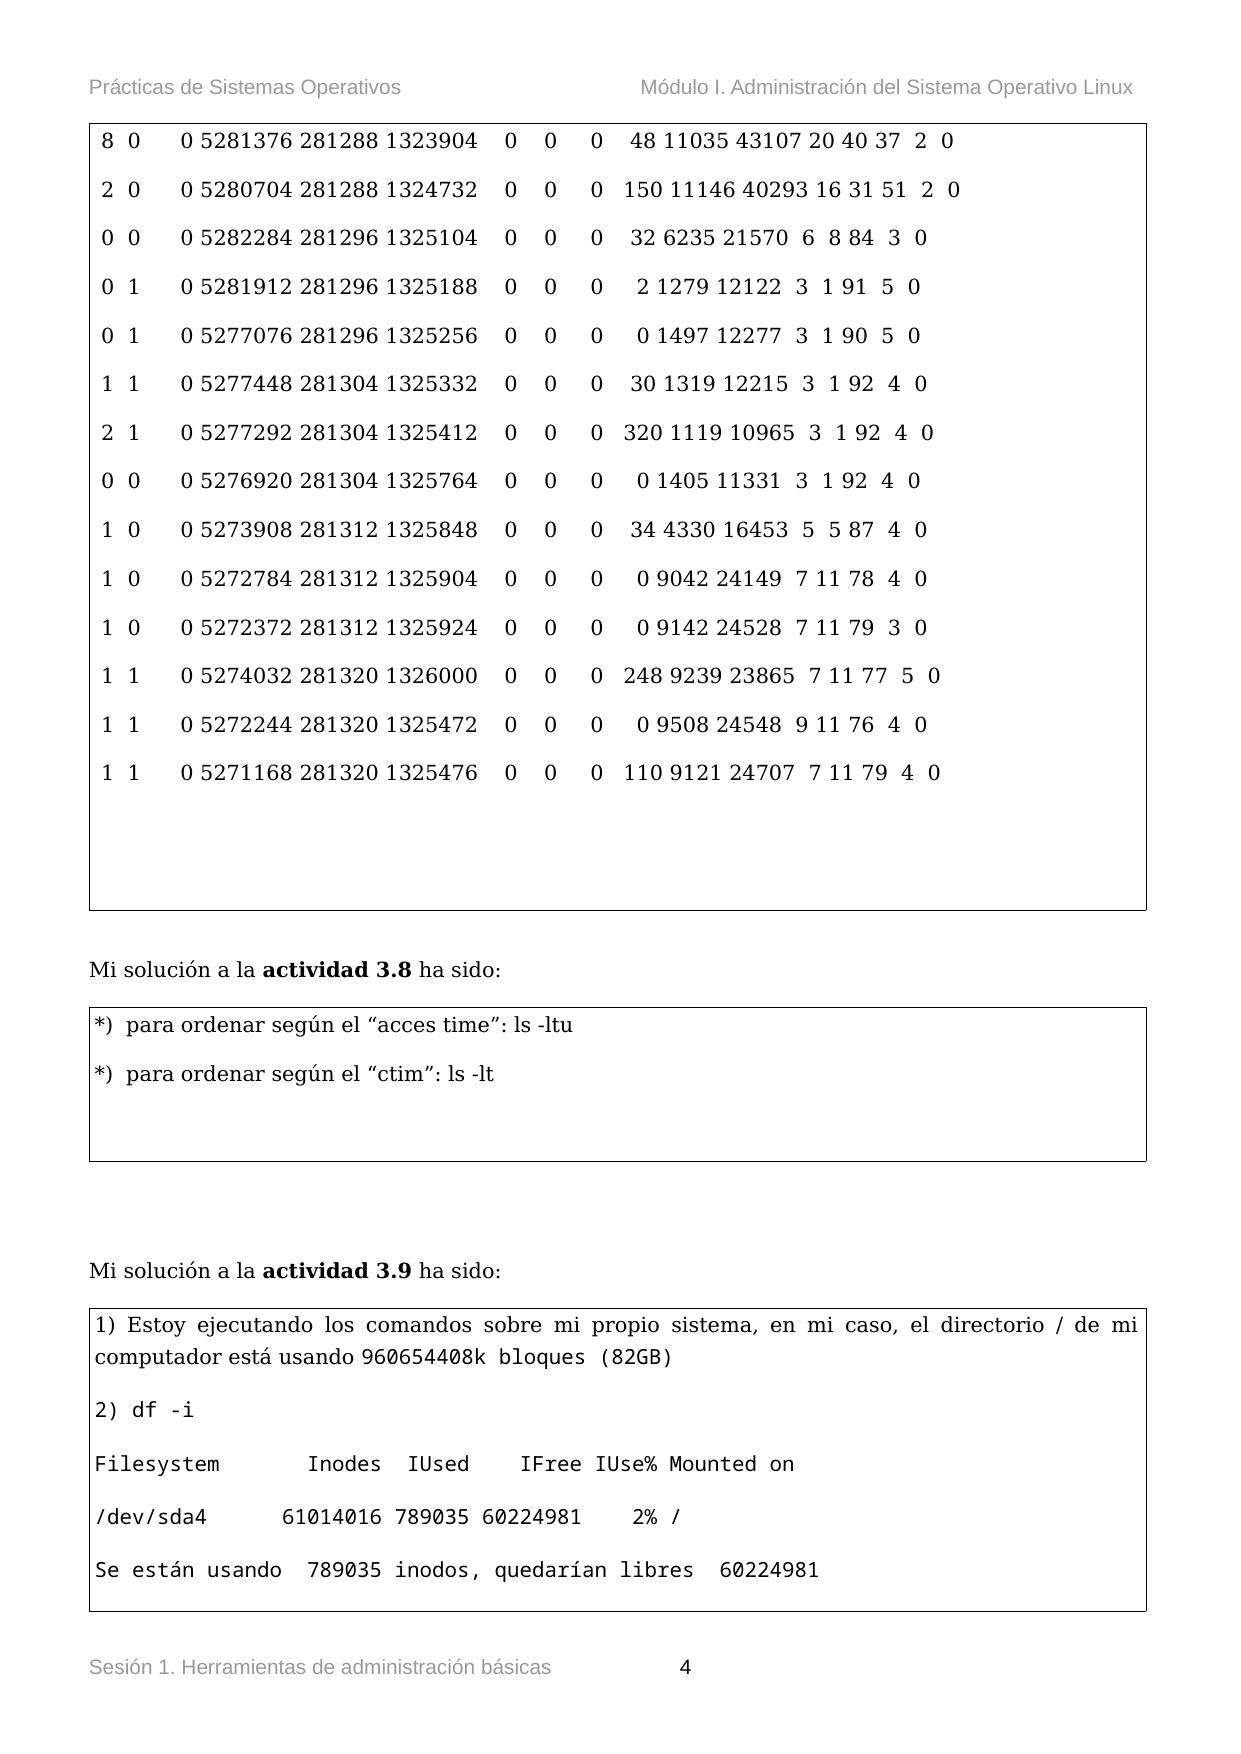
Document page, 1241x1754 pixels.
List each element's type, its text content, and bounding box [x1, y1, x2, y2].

text Mi solución a la actividad 3.8 ha sido: [89, 958, 1146, 983]
table_header 1) Estoy ejecutando los comandos sobre mi propio sistema, en mi caso, el directorio / de mi computador está usando 960654408k bloques (82GB) 2) df -i Filesystem Inodes IUsed IFree IUse% Mounted on /dev/sda4 61014016 789035 60224981 2% / Se están usando 789035 inodos, quedarían libres 60224981 [90, 1309, 1146, 1611]
table_header *) para ordenar según el “acces time”: ls -ltu *) para ordenar según el “ctim”: ls -lt [90, 1008, 1146, 1161]
text Mi solución a la actividad 3.9 ha sido: [89, 1259, 1146, 1283]
table_header 8 0 0 5281376 281288 1323904 0 0 0 48 11035 43107 20 40 37 2 0 2 0 0 5280704 281288 1324732 0 0 0 150 11146 40293 16 31 51 2 0 0 0 0 5282284 281296 1325104 0 0 0 32 6235 21570 6 8 84 3 0 0 1 0 5281912 281296 1325188 0 0 0 2 1279 12122 3 1 91 5 0 0 1 0 5277076 281296 1325256 0 0 0 0 1497 12277 3 1 90 5 0 1 1 0 5277448 281304 1325332 0 0 0 30 1319 12215 3 1 92 4 0 2 1 0 5277292 281304 1325412 0 0 0 320 1119 10965 3 1 92 4 0 0 0 0 5276920 281304 1325764 0 0 0 0 1405 11331 3 1 92 4 0 1 0 0 5273908 281312 1325848 0 0 0 34 4330 16453 5 5 87 4 0 1 0 0 5272784 281312 1325904 0 0 0 0 9042 24149 7 11 78 4 0 1 0 0 5272372 281312 1325924 0 0 0 0 9142 24528 7 11 79 3 0 1 1 0 5274032 281320 1326000 0 0 0 248 9239 23865 7 11 77 5 0 1 1 0 5272244 281320 1325472 0 0 0 0 9508 24548 9 11 76 4 0 1 1 0 5271168 281320 1325476 0 0 0 110 9121 24707 7 11 79 4 0 [90, 124, 1146, 909]
